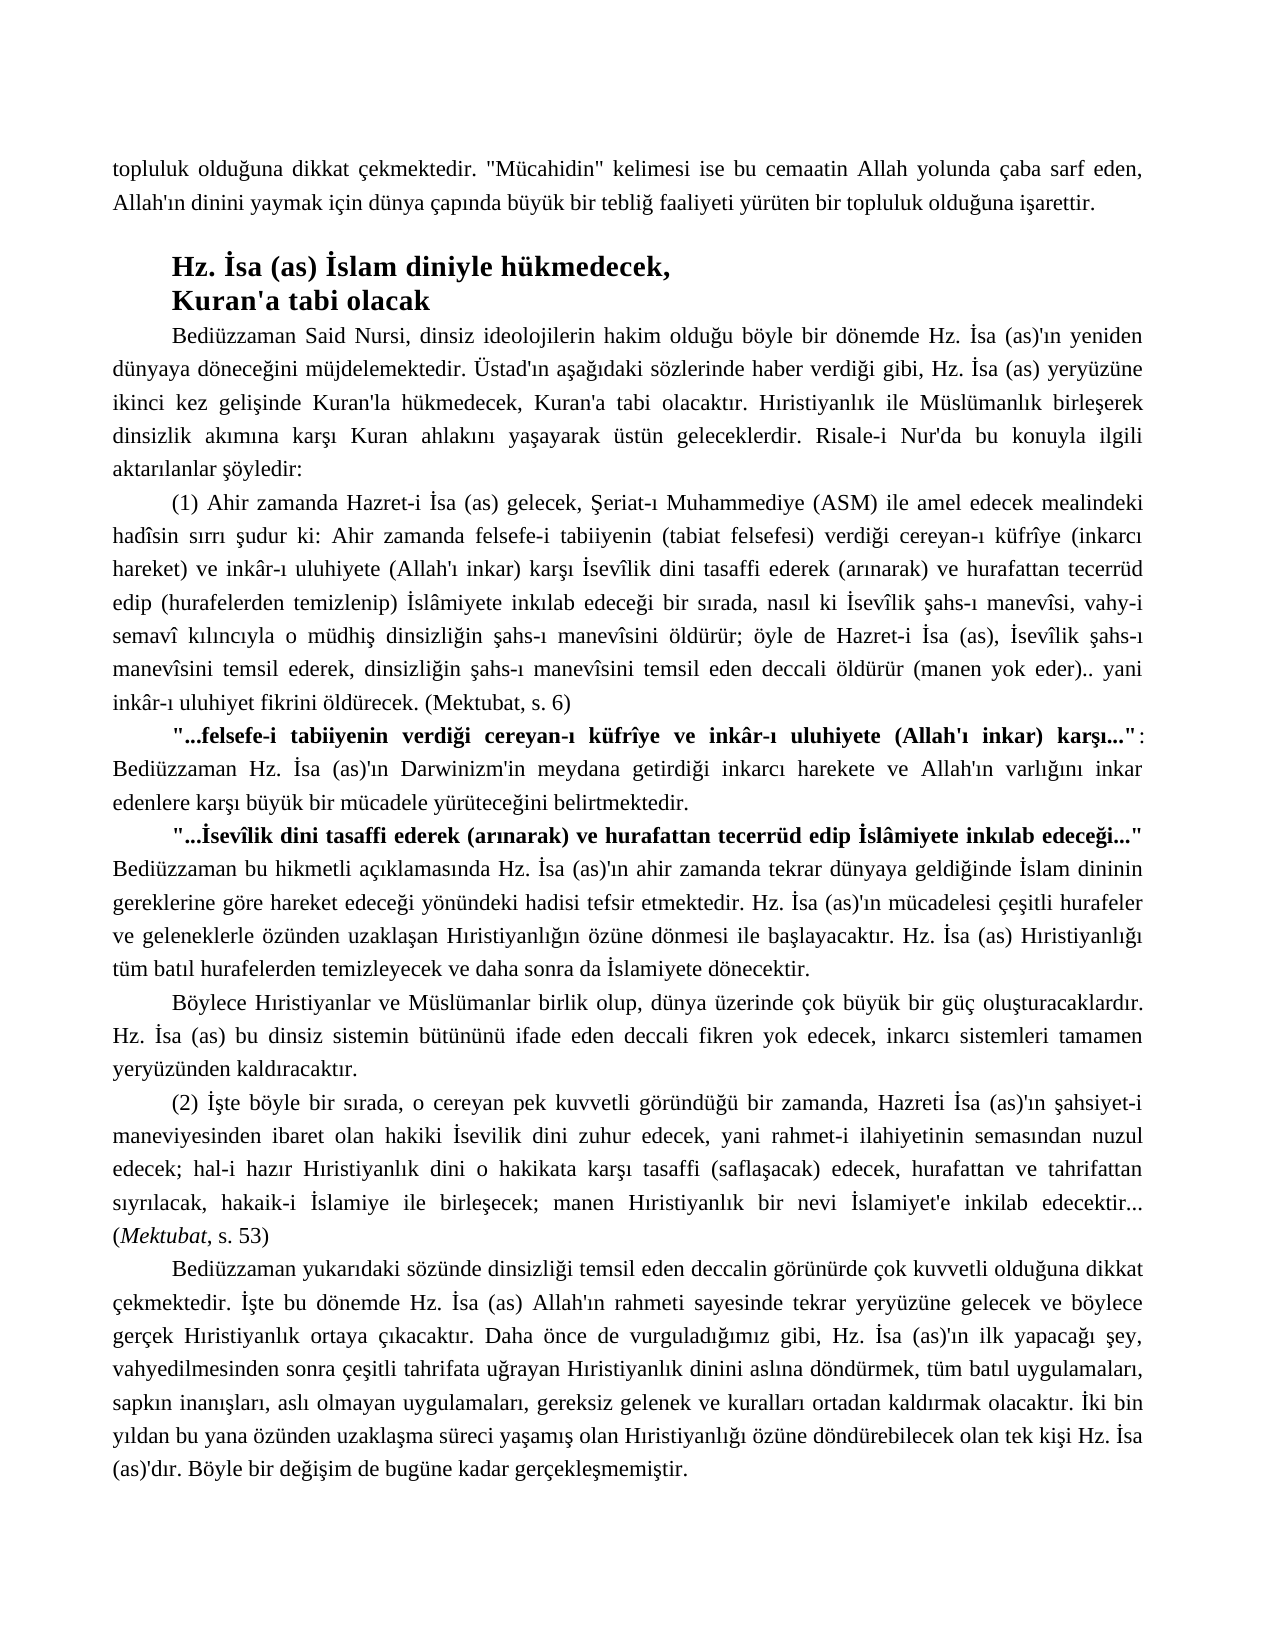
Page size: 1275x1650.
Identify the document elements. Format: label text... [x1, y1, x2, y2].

text (1) Ahir zamanda Hazret-i İsa (as) gelecek, Şeriat-ı Muhammediye (ASM) ile amel edecek mealindeki hadîsin sırrı şudur ki: Ahir zamanda felsefe-i tabiiyenin (tabiat felsefesi) verdiği cereyan-ı küfrîye (inkarcı hareket) ve inkâr-ı uluhiyete (Allah'ı inkar) karşı İsevîlik dini tasaffi ederek (arınarak) ve hurafattan tecerrüd edip (hurafelerden temizlenip) İslâmiyete inkılab edeceği bir sırada, nasıl ki İsevîlik şahs-ı manevîsi, vahy-i semavî kılıncıyla o müdhiş dinsizliğin şahs-ı manevîsini öldürür; öyle de Hazret-i İsa (as), İsevîlik şahs-ı manevîsini temsil ederek, dinsizliğin şahs-ı manevîsini temsil eden deccali öldürür (manen yok eder).. yani inkâr-ı uluhiyet fikrini öldürecek. (Mektubat, s. 6) [112, 483, 1145, 717]
text Bediüzzaman yukarıdaki sözünde dinsizliği temsil eden deccalin görünürde çok kuvvetli olduğuna dikkat çekmektedir. İşte bu dönemde Hz. İsa (as) Allah'ın rahmeti sayesinde tekrar yeryüzüne gelecek ve böylece gerçek Hıristiyanlık ortaya çıkacaktır. Daha önce de vurguladığımız gibi, Hz. İsa (as)'ın ilk yapacağı şey, vahyedilmesinden sonra çeşitli tahrifata uğrayan Hıristiyanlık dinini aslına döndürmek, tüm batıl uygulamaları, sapkın inanışları, aslı olmayan uygulamaları, gereksiz gelenek ve kuralları ortadan kaldırmak olacaktır. İki bin yıldan bu yana özünden uzaklaşma süreci yaşamış olan Hıristiyanlığı özüne döndürebilecek olan tek kişi Hz. İsa (as)'dır. Böyle bir değişim de bugüne kadar gerçekleşmemiştir. [112, 1250, 1145, 1483]
text Hz. İsa (as) İslam diniyle hükmedecek, [112, 250, 1145, 283]
text (2) İşte böyle bir sırada, o cereyan pek kuvvetli göründüğü bir zamanda, Hazreti İsa (as)'ın şahsiyet-i maneviyesinden ibaret olan hakiki İsevilik dini zuhur edecek, yani rahmet-i ilahiyetinin semasından nuzul edecek; hal-i hazır Hıristiyanlık dini o hakikata karşı tasaffi (saflaşacak) edecek, hurafattan ve tahrifattan sıyrılacak, hakaik-i İslamiye ile birleşecek; manen Hıristiyanlık bir nevi İslamiyet'e inkilab edecektir... (Mektubat, s. 53) [112, 1083, 1145, 1250]
text "...felsefe-i tabiiyenin verdiği cereyan-ı küfrîye ve inkâr-ı uluhiyete (Allah'ı inkar) karşı...": Bediüzzaman Hz. İsa (as)'ın Darwinizm'in meydana getirdiği inkarcı harekete ve Allah'ın varlığını inkar edenlere karşı büyük bir mücadele yürüteceğini belirtmektedir. [112, 717, 1145, 817]
text Bediüzzaman Said Nursi, dinsiz ideolojilerin hakim olduğu böyle bir dönemde Hz. İsa (as)'ın yeniden dünyaya döneceğini müjdelemektedir. Üstad'ın aşağıdaki sözlerinde haber verdiği gibi, Hz. İsa (as) yeryüzüne ikinci kez gelişinde Kuran'la hükmedecek, Kuran'a tabi olacaktır. Hıristiyanlık ile Müslümanlık birleşerek dinsizlik akımına karşı Kuran ahlakını yaşayarak üstün geleceklerdir. Risale-i Nur'da bu konuyla ilgili aktarılanlar şöyledir: [112, 317, 1145, 483]
text Böylece Hıristiyanlar ve Müslümanlar birlik olup, dünya üzerinde çok büyük bir güç oluşturacaklardır. Hz. İsa (as) bu dinsiz sistemin bütününü ifade eden deccali fikren yok edecek, inkarcı sistemleri tamamen yeryüzünden kaldıracaktır. [112, 983, 1145, 1083]
text "...İsevîlik dini tasaffi ederek (arınarak) ve hurafattan tecerrüd edip İslâmiyete inkılab edeceği..." Bediüzzaman bu hikmetli açıklamasında Hz. İsa (as)'ın ahir zamanda tekrar dünyaya geldiğinde İslam dininin gereklerine göre hareket edeceği yönündeki hadisi tefsir etmektedir. Hz. İsa (as)'ın mücadelesi çeşitli hurafeler ve geleneklerle özünden uzaklaşan Hıristiyanlığın özüne dönmesi ile başlayacaktır. Hz. İsa (as) Hıristiyanlığı tüm batıl hurafelerden temizleyecek ve daha sonra da İslamiyete dönecektir. [112, 817, 1145, 983]
text Kuran'a tabi olacak [112, 283, 1145, 317]
text topluluk olduğuna dikkat çekmektedir. "Mücahidin" kelimesi ise bu cemaatin Allah yolunda çaba sarf eden, Allah'ın dinini yaymak için dünya çapında büyük bir tebliğ faaliyeti yürüten bir topluluk olduğuna işarettir. [112, 150, 1145, 217]
